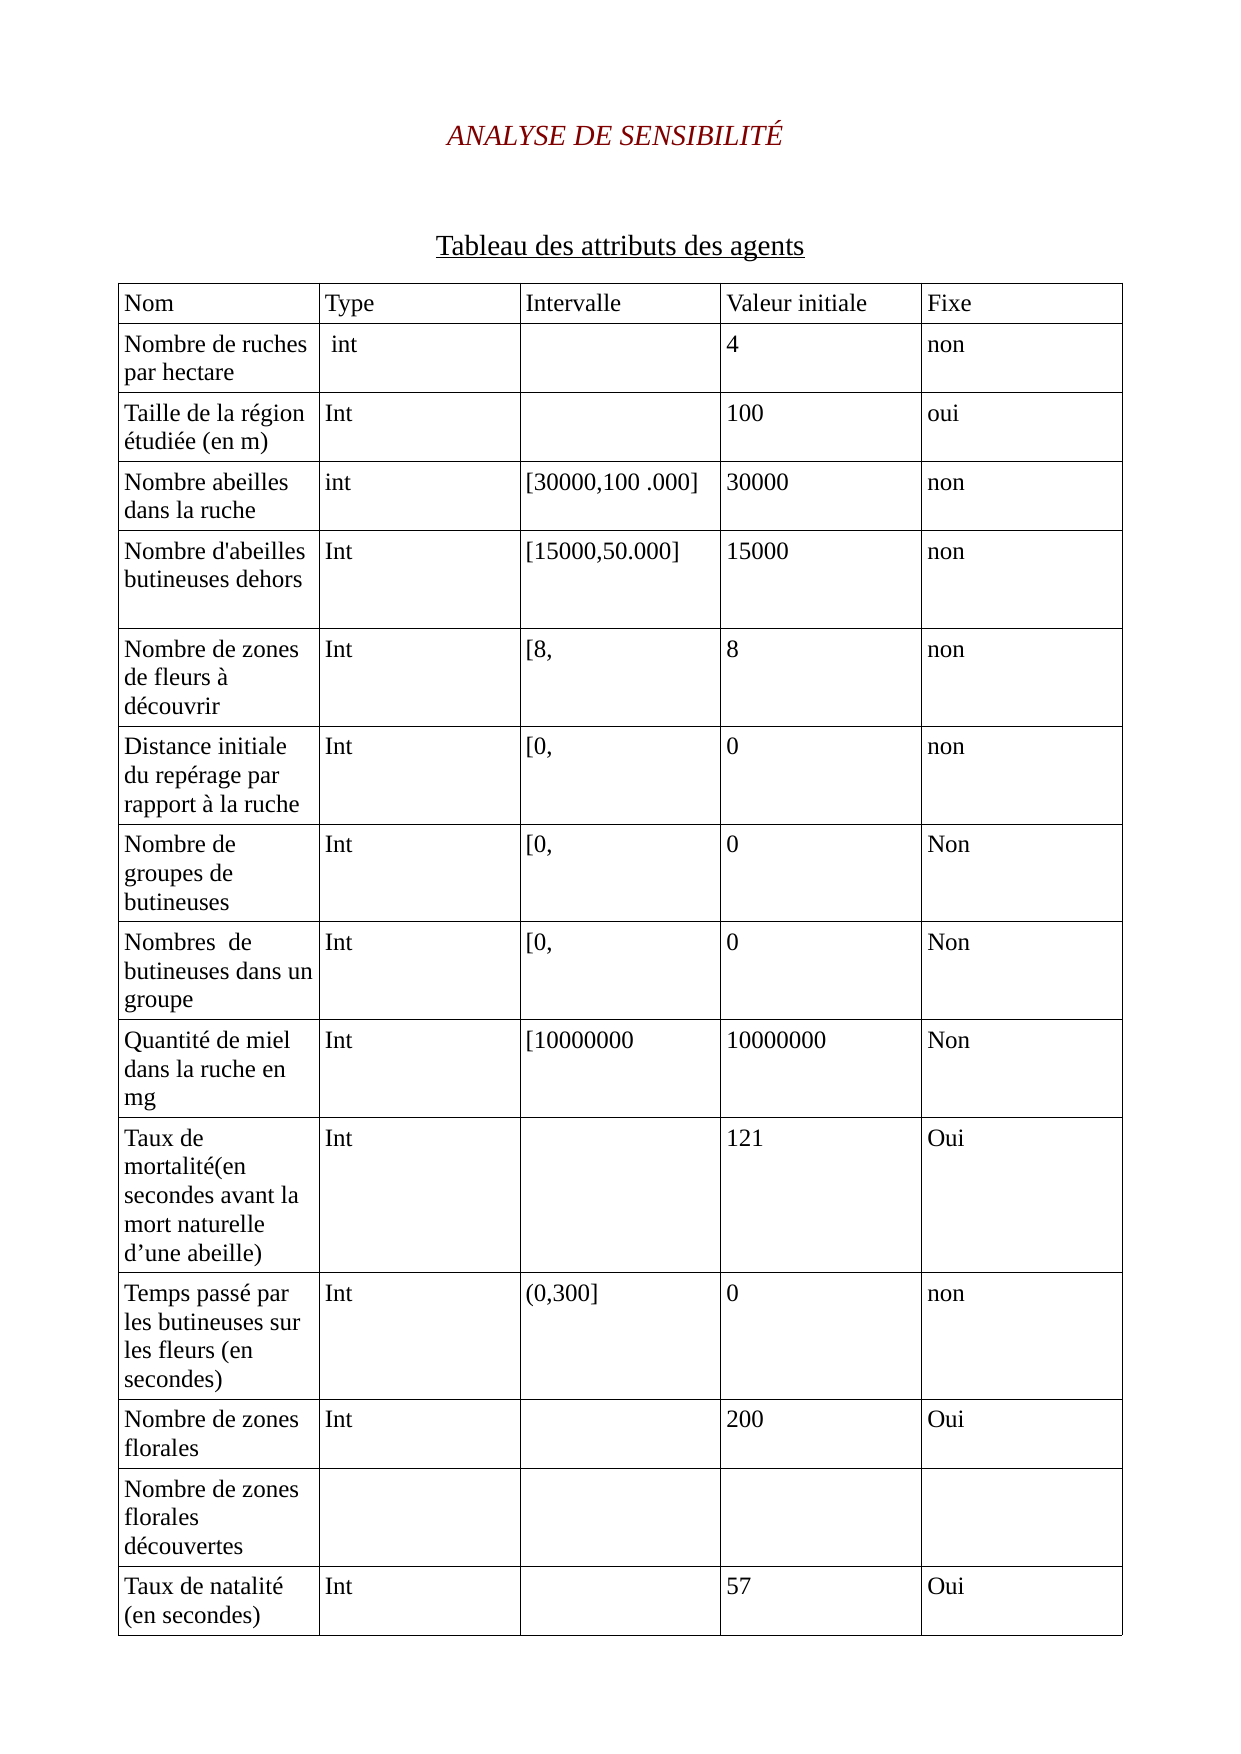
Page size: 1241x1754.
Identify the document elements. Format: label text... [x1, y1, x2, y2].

text Tableau des attributs des agents [118, 228, 1122, 261]
table_cell Nombre de groupes de butineuses [119, 825, 319, 921]
table_cell oui [922, 393, 1122, 461]
table_cell 121 [721, 1118, 921, 1272]
table_cell 0 [721, 727, 921, 823]
table_header Intervalle [521, 284, 720, 323]
table_cell Int [320, 393, 520, 461]
table_cell Non [922, 1020, 1122, 1117]
table_cell [320, 1469, 520, 1566]
table_cell 200 [721, 1400, 921, 1468]
table_cell [521, 1567, 720, 1635]
table_cell 8 [721, 629, 921, 726]
table_cell Nombre de ruches par hectare [119, 324, 319, 392]
table_cell 0 [721, 922, 921, 1019]
table_cell Oui [922, 1567, 1122, 1635]
table_cell Distance initiale du repérage par rapport à la ruche [119, 727, 319, 823]
table_cell non [922, 531, 1122, 628]
table_cell Int [320, 825, 520, 921]
table_cell [0, [521, 922, 720, 1019]
table_cell Temps passé par les butineuses sur les fleurs (en secondes) [119, 1273, 319, 1399]
table_cell Int [320, 1020, 520, 1117]
table_cell Int [320, 922, 520, 1019]
table_cell 15000 [721, 531, 921, 628]
table_cell Int [320, 1118, 520, 1272]
table_cell Int [320, 1400, 520, 1468]
table_cell 10000000 [721, 1020, 921, 1117]
table_cell Int [320, 531, 520, 628]
table_cell Int [320, 629, 520, 726]
table_cell non [922, 1273, 1122, 1399]
table_cell Nombre abeilles dans la ruche [119, 462, 319, 530]
table_cell Non [922, 825, 1122, 921]
table_header Nom [119, 284, 319, 323]
table_cell 0 [721, 1273, 921, 1399]
table_cell [721, 1469, 921, 1566]
table_cell 4 [721, 324, 921, 392]
table_header Fixe [922, 284, 1122, 323]
table_cell Nombre de zones florales [119, 1400, 319, 1468]
table_cell Quantité de miel dans la ruche en mg [119, 1020, 319, 1117]
table_cell [922, 1469, 1122, 1566]
table_cell non [922, 629, 1122, 726]
table_cell Int [320, 1567, 520, 1635]
table_cell Nombre d'abeilles butineuses dehors [119, 531, 319, 628]
table_cell Nombre de zones florales découvertes [119, 1469, 319, 1566]
table_cell [0, [521, 727, 720, 823]
table_cell [521, 1400, 720, 1468]
table_cell Non [922, 922, 1122, 1019]
table_cell [521, 1118, 720, 1272]
table_cell Nombre de zones de fleurs à découvrir [119, 629, 319, 726]
table_cell non [922, 324, 1122, 392]
table_cell [10000000 [521, 1020, 720, 1117]
table_cell [521, 324, 720, 392]
table_cell Taille de la région étudiée (en m) [119, 393, 319, 461]
text ANALYSE DE SENSIBILITÉ [118, 118, 1122, 152]
table_cell [15000,50.000] [521, 531, 720, 628]
table_cell (0,300] [521, 1273, 720, 1399]
table_cell 57 [721, 1567, 921, 1635]
table_cell Int [320, 1273, 520, 1399]
table_header Type [320, 284, 520, 323]
table_cell non [922, 727, 1122, 823]
table_cell Taux de natalité (en secondes) [119, 1567, 319, 1635]
table_cell 30000 [721, 462, 921, 530]
table_cell [0, [521, 825, 720, 921]
table_cell 0 [721, 825, 921, 921]
table_header Valeur initiale [721, 284, 921, 323]
table_cell [521, 393, 720, 461]
table_cell non [922, 462, 1122, 530]
table_cell Oui [922, 1400, 1122, 1468]
table_cell Taux de mortalité(en secondes avant la mort naturelle d’une abeille) [119, 1118, 319, 1272]
table_cell int [320, 462, 520, 530]
table_cell [521, 1469, 720, 1566]
table_cell int [320, 324, 520, 392]
table_cell 100 [721, 393, 921, 461]
table_cell [8, [521, 629, 720, 726]
table_cell Nombres de butineuses dans un groupe [119, 922, 319, 1019]
table_cell [30000,100 .000] [521, 462, 720, 530]
table_cell Oui [922, 1118, 1122, 1272]
table_cell Int [320, 727, 520, 823]
